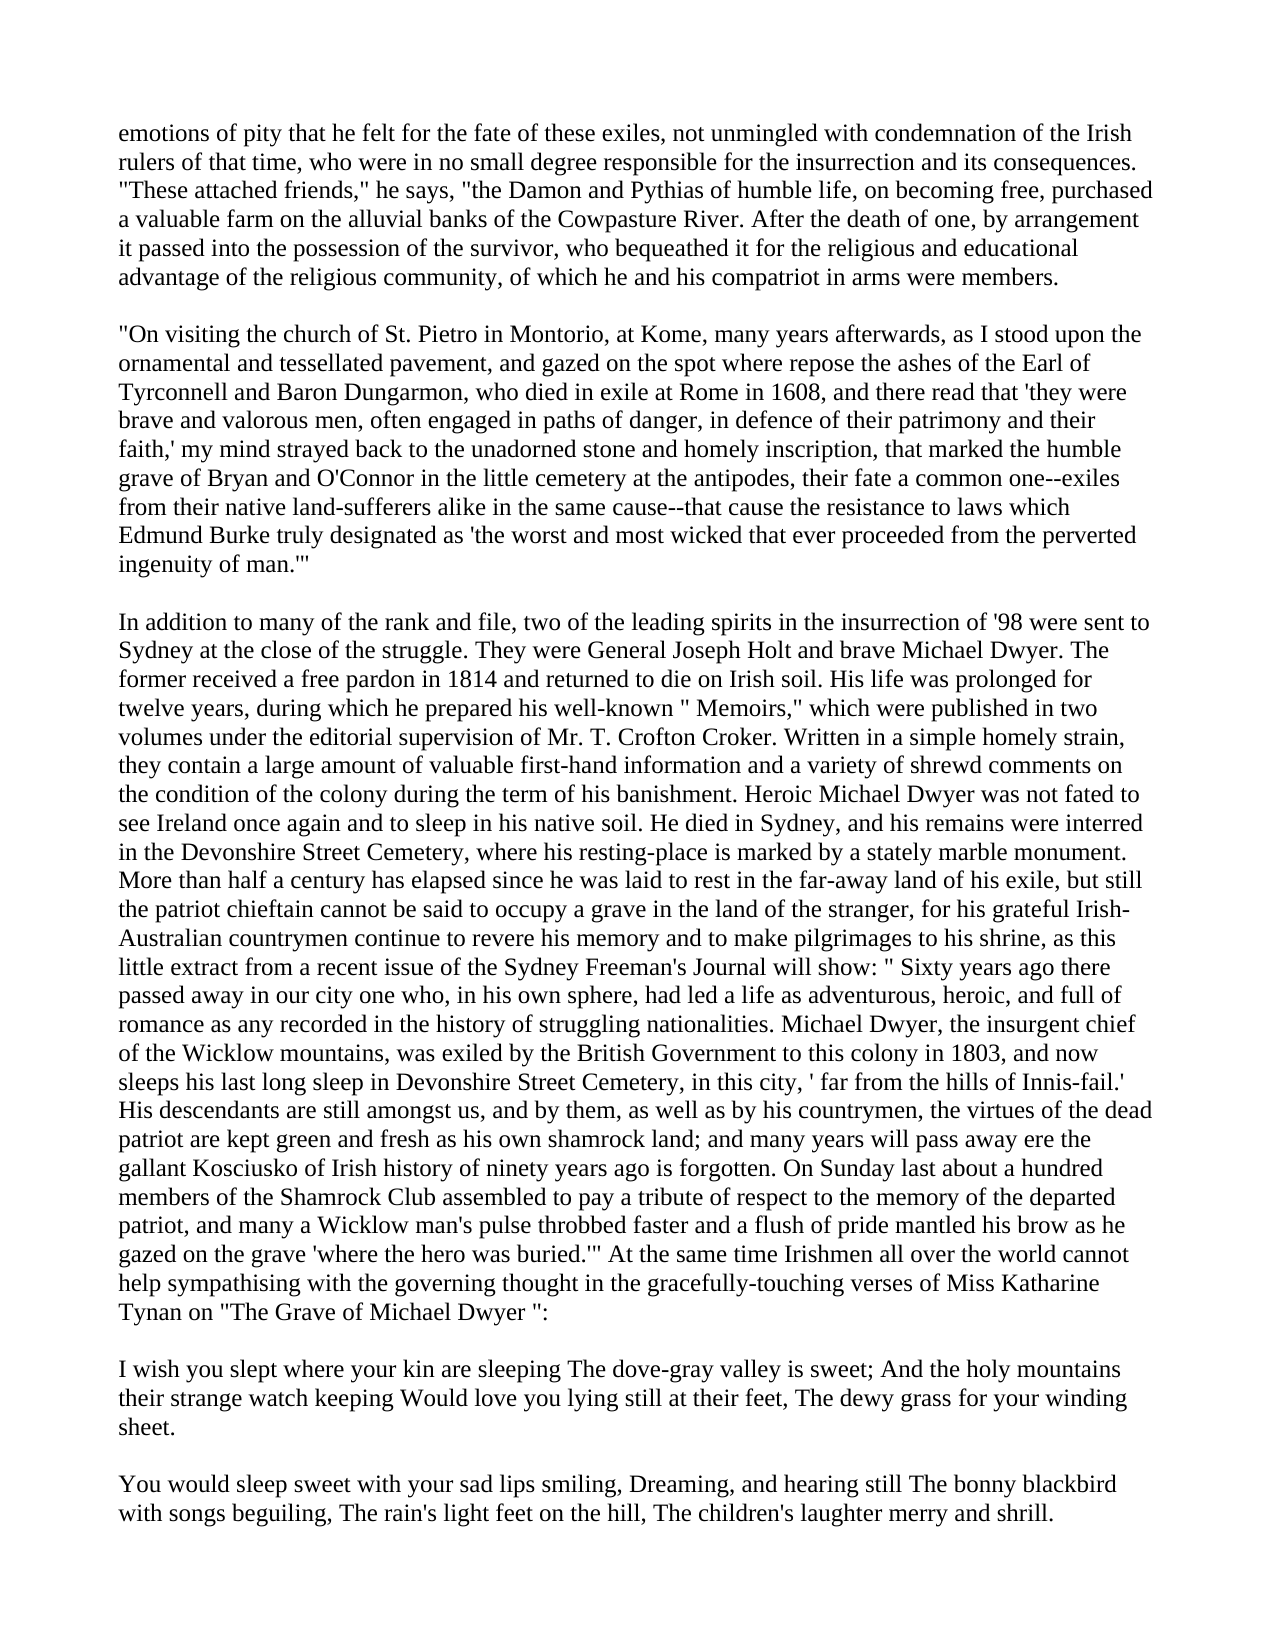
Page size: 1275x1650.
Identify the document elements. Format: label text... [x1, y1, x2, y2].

text In addition to many of the rank and file, two of the leading spirits in the insurrection of '98 were sent to Sydney at the close of the struggle. They were General Joseph Holt and brave Michael Dwyer. The former received a free pardon in 1814 and returned to die on Irish soil. His life was prolonged for twelve years, during which he prepared his well-known " Memoirs," which were published in two volumes under the editorial supervision of Mr. T. Crofton Croker. Written in a simple homely strain, they contain a large amount of valuable first-hand information and a variety of shrewd comments on the condition of the colony during the term of his banishment. Heroic Michael Dwyer was not fated to see Ireland once again and to sleep in his native soil. He died in Sydney, and his remains were interred in the Devonshire Street Cemetery, where his resting-place is marked by a stately marble monument. More than half a century has elapsed since he was laid to rest in the far-away land of his exile, but still the patriot chieftain cannot be said to occupy a grave in the land of the stranger, for his grateful Irish-Australian countrymen continue to revere his memory and to make pilgrimages to his shrine, as this little extract from a recent issue of the Sydney Freeman's Journal will show: " Sixty years ago there passed away in our city one who, in his own sphere, had led a life as adventurous, heroic, and full of romance as any recorded in the history of struggling nationalities. Michael Dwyer, the insurgent chief of the Wicklow mountains, was exiled by the British Government to this colony in 1803, and now sleeps his last long sleep in Devonshire Street Cemetery, in this city, ' far from the hills of Innis-fail.' His descendants are still amongst us, and by them, as well as by his countrymen, the virtues of the dead patriot are kept green and fresh as his own shamrock land; and many years will pass away ere the gallant Kosciusko of Irish history of ninety years ago is forgotten. On Sunday last about a hundred members of the Shamrock Club assembled to pay a tribute of respect to the memory of the departed patriot, and many a Wicklow man's pulse throbbed faster and a flush of pride mantled his brow as he gazed on the grave 'where the hero was buried.'" At the same time Irishmen all over the world cannot help sympathising with the governing thought in the gracefully-touching verses of Miss Katharine Tynan on "The Grave of Michael Dwyer ": [118, 607, 1157, 1326]
text emotions of pity that he felt for the fate of these exiles, not unmingled with condemnation of the Irish rulers of that time, who were in no small degree responsible for the insurrection and its consequences. "These attached friends," he says, "the Damon and Pythias of humble life, on becoming free, purchased a valuable farm on the alluvial banks of the Cowpasture River. After the death of one, by arrangement it passed into the possession of the survivor, who bequeathed it for the religious and educational advantage of the religious community, of which he and his compatriot in arms were members. [118, 118, 1157, 291]
text "On visiting the church of St. Pietro in Montorio, at Kome, many years afterwards, as I stood upon the ornamental and tessellated pavement, and gazed on the spot where repose the ashes of the Earl of Tyrconnell and Baron Dungarmon, who died in exile at Rome in 1608, and there read that 'they were brave and valorous men, often engaged in paths of danger, in defence of their patrimony and their faith,' my mind strayed back to the unadorned stone and homely inscription, that marked the humble grave of Bryan and O'Connor in the little cemetery at the antipodes, their fate a common one--exiles from their native land-sufferers alike in the same cause--that cause the resistance to laws which Edmund Burke truly designated as 'the worst and most wicked that ever proceeded from the perverted ingenuity of man.'" [118, 319, 1157, 578]
text I wish you slept where your kin are sleeping The dove-gray valley is sweet; And the holy mountains their strange watch keeping Would love you lying still at their feet, The dewy grass for your winding sheet. [118, 1354, 1157, 1441]
text You would sleep sweet with your sad lips smiling, Dreaming, and hearing still The bonny blackbird with songs beguiling, The rain's light feet on the hill, The children's laughter merry and shrill. [118, 1469, 1157, 1527]
